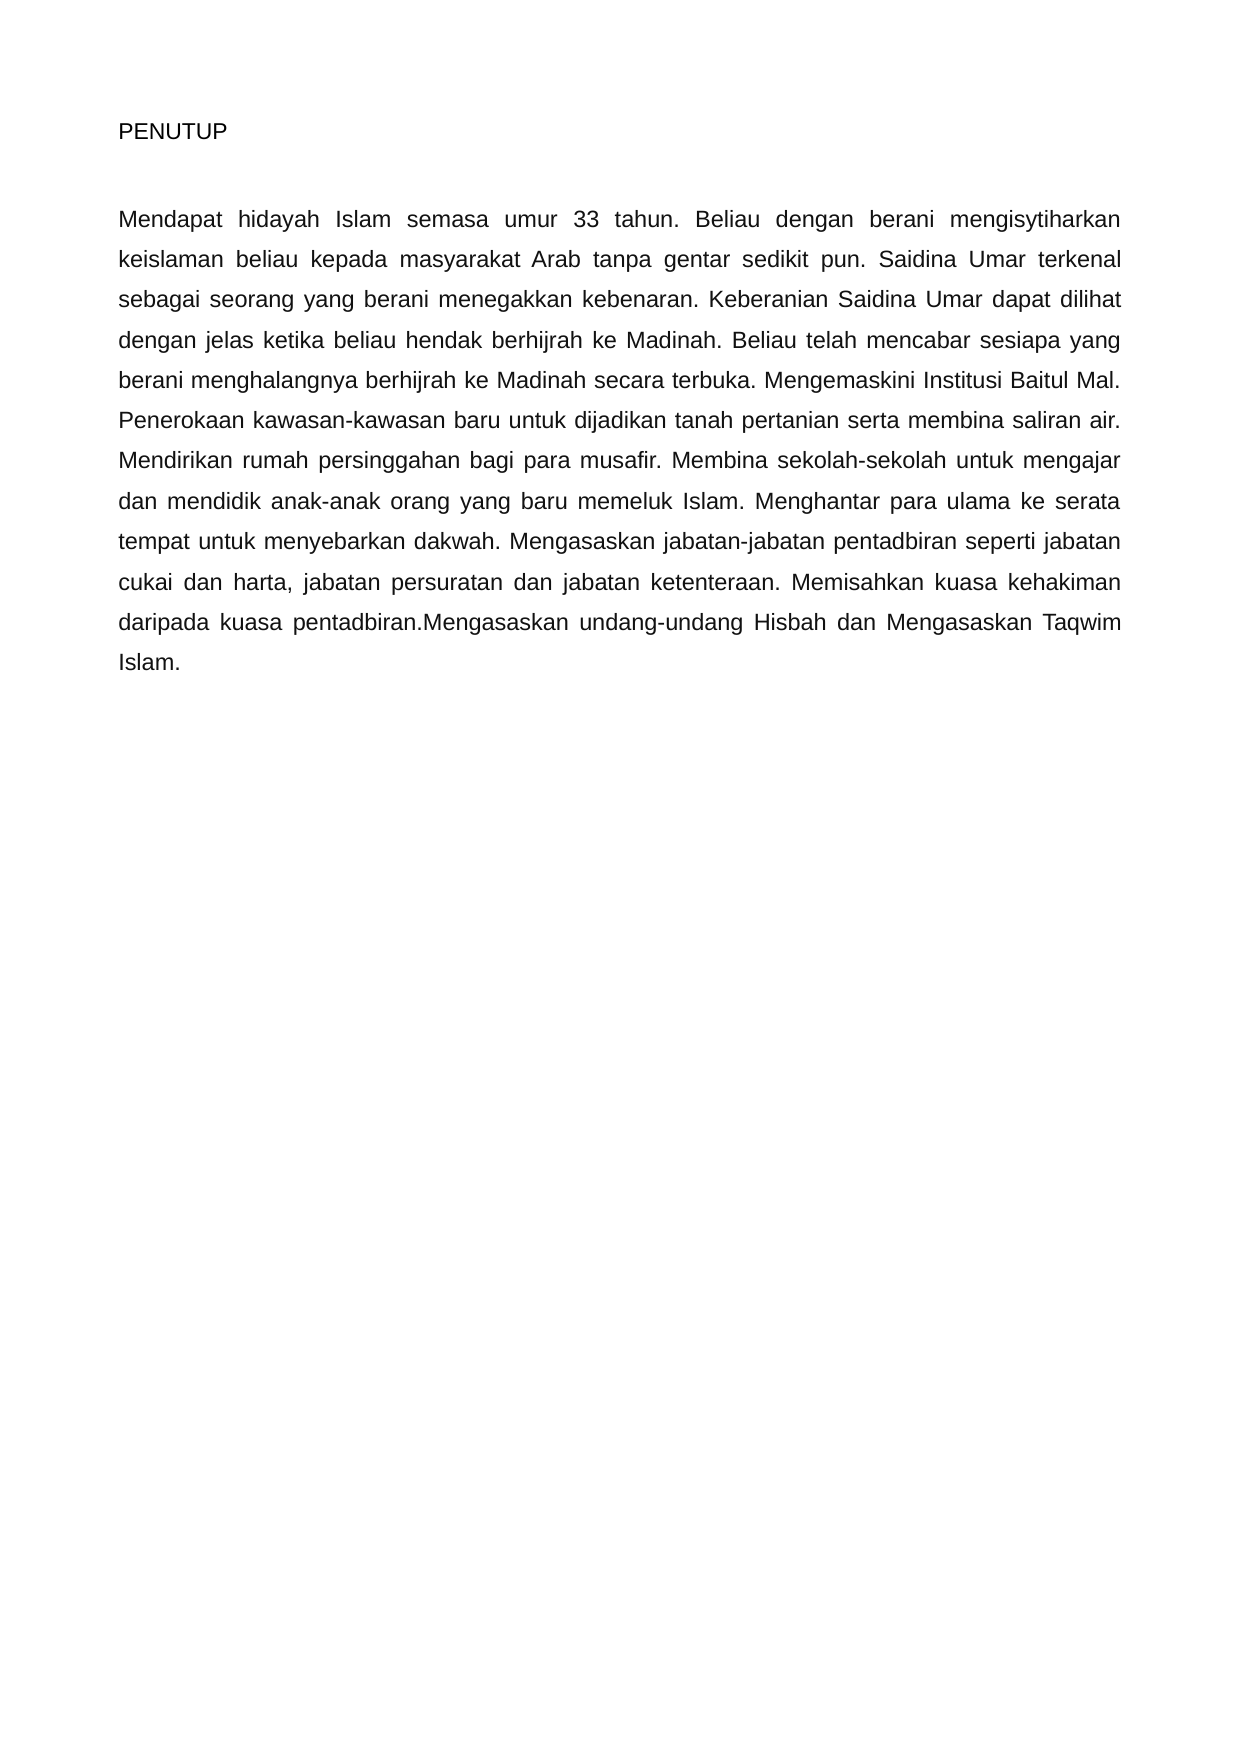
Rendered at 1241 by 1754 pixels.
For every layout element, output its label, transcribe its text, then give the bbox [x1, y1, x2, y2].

text Mendapat hidayah Islam semasa umur 33 tahun. Beliau dengan berani mengisytiharkan keislaman beliau kepada masyarakat Arab tanpa gentar sedikit pun. Saidina Umar terkenal sebagai seorang yang berani menegakkan kebenaran. Keberanian Saidina Umar dapat dilihat dengan jelas ketika beliau hendak berhijrah ke Madinah. Beliau telah mencabar sesiapa yang berani menghalangnya berhijrah ke Madinah secara terbuka. Mengemaskini Institusi Baitul Mal. Penerokaan kawasan-kawasan baru untuk dijadikan tanah pertanian serta membina saliran air. Mendirikan rumah persinggahan bagi para musafir. Membina sekolah-sekolah untuk mengajar dan mendidik anak-anak orang yang baru memeluk Islam. Menghantar para ulama ke serata tempat untuk menyebarkan dakwah. Mengasaskan jabatan-jabatan pentadbiran seperti jabatan cukai dan harta, jabatan persuratan dan jabatan ketenteraan. Memisahkan kuasa kehakiman daripada kuasa pentadbiran.Mengasaskan undang-undang Hisbah dan Mengasaskan Taqwim Islam. [118, 205, 1122, 675]
text PENUTUP [118, 118, 1122, 144]
